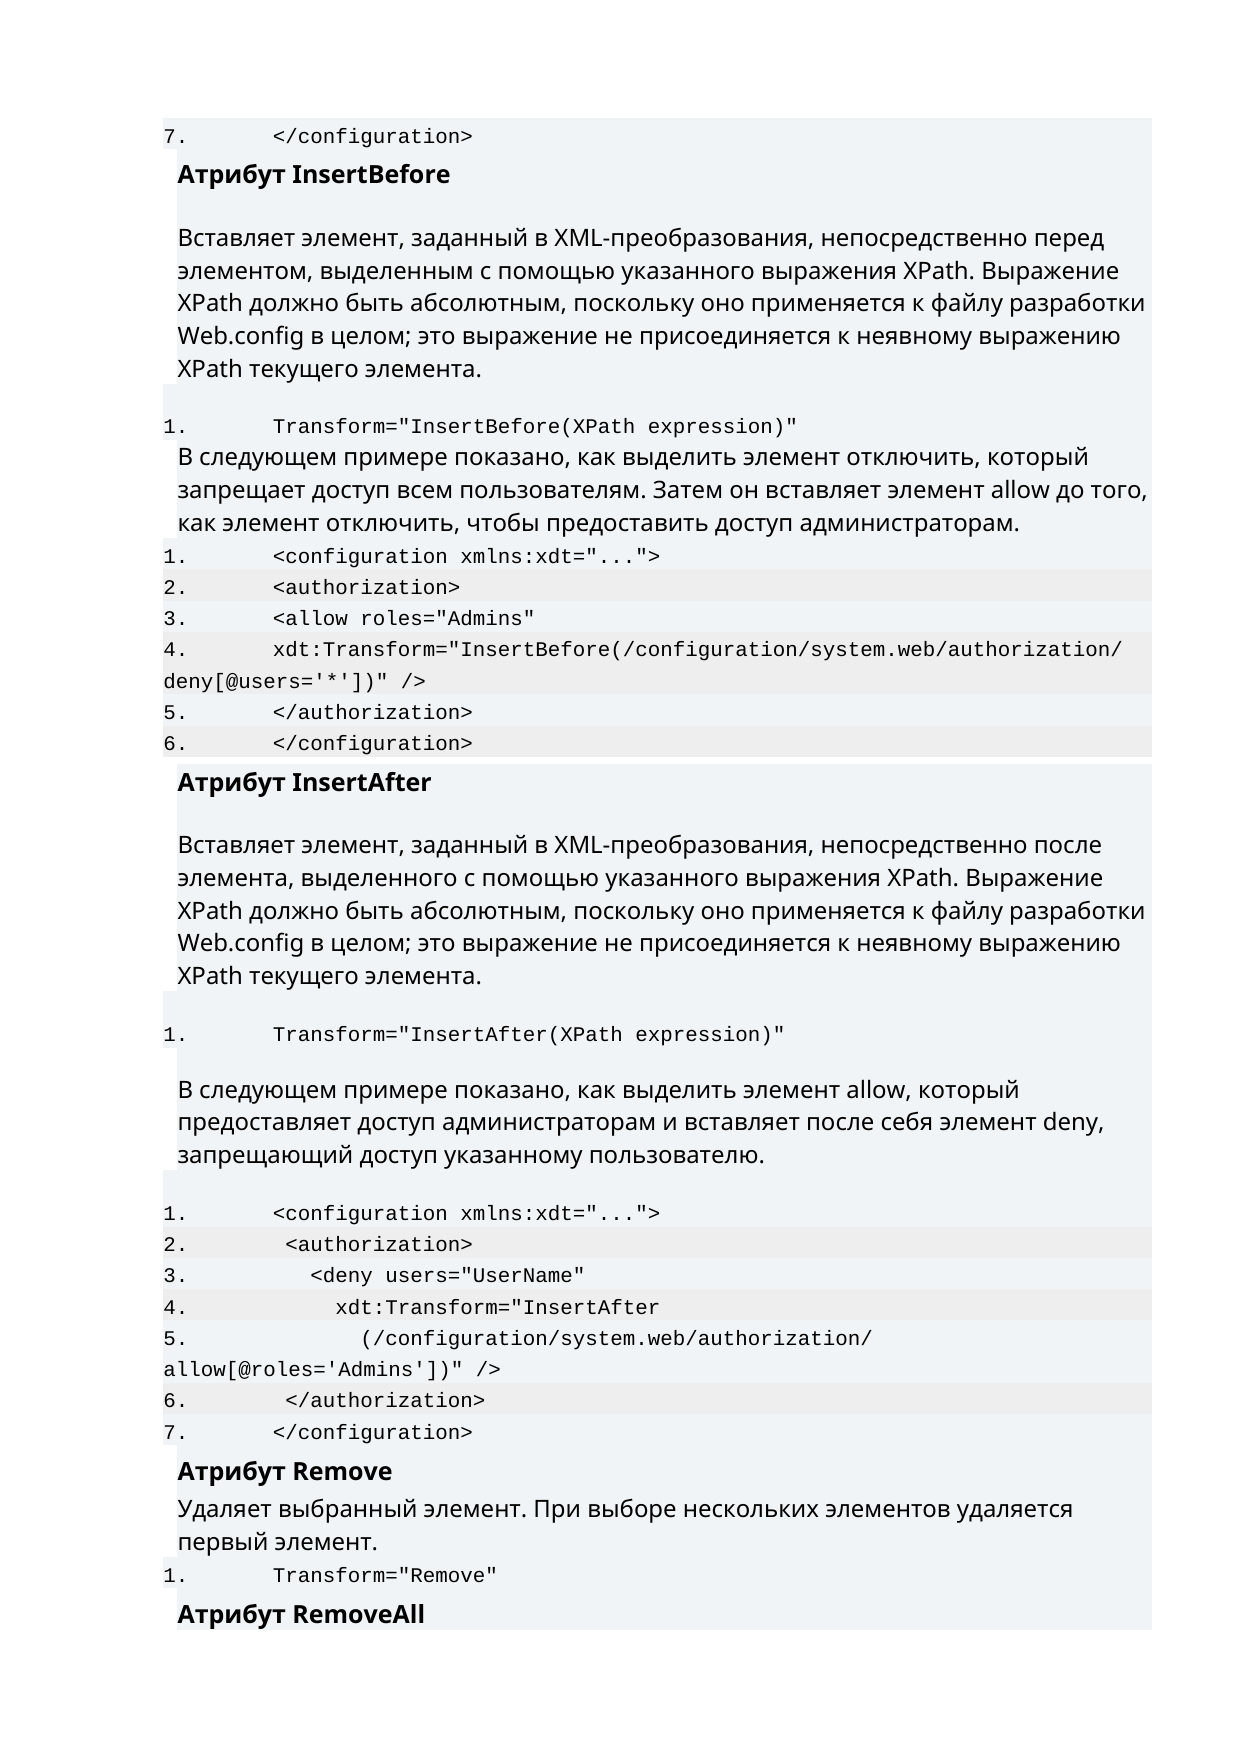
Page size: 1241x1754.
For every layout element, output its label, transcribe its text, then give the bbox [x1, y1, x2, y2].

subtitle Атрибут InsertAfter [177, 764, 1152, 799]
list <authorization> [163, 569, 1152, 601]
list <authorization> [163, 1227, 1152, 1258]
list </configuration> [163, 1414, 1152, 1445]
list xdt:Transform="InsertAfter [163, 1289, 1152, 1320]
list </configuration> [163, 726, 1152, 757]
text Вставляет элемент, заданный в XML-преобразования, непосредственно перед элементом, выделенным с помощью указанного выражения XPath. Выражение XPath должно быть абсолютным, поскольку оно применяется к файлу разработки Web.config в целом; это выражение не присоединяется к неявному выражению XPath текущего элемента. [177, 221, 1152, 384]
list <configuration xmlns:xdt="..."> [163, 1195, 1152, 1227]
text Вставляет элемент, заданный в XML-преобразования, непосредственно после элемента, выделенного с помощью указанного выражения XPath. Выражение XPath должно быть абсолютным, поскольку оно применяется к файлу разработки Web.config в целом; это выражение не присоединяется к неявному выражению XPath текущего элемента. [177, 828, 1152, 991]
list </configuration> [163, 118, 1152, 149]
text В следующем примере показано, как выделить элемент allow, который предоставляет доступ администраторам и вставляет после себя элемент deny, запрещающий доступ указанному пользователю. [177, 1073, 1152, 1170]
subtitle Атрибут RemoveAll [177, 1596, 1152, 1630]
list (/configuration/system.web/authorization/allow[@roles='Admins'])" /> [163, 1320, 1152, 1383]
text Удаляет выбранный элемент. При выборе нескольких элементов удаляется первый элемент. [177, 1492, 1152, 1557]
list <deny users="UserName" [163, 1258, 1152, 1289]
list </authorization> [163, 1383, 1152, 1414]
text В следующем примере показано, как выделить элемент отключить, который запрещает доступ всем пользователям. Затем он вставляет элемент allow до того, как элемент отключить, чтобы предоставить доступ администраторам. [177, 440, 1152, 538]
list Transform="Remove" [163, 1557, 1152, 1588]
list <configuration xmlns:xdt="..."> [163, 538, 1152, 569]
subtitle Атрибут Remove [177, 1453, 1152, 1487]
list Transform="InsertBefore(XPath expression)" [163, 409, 1152, 440]
list xdt:Transform="InsertBefore(/configuration/system.web/authorization/deny[@users='*'])" /> [163, 632, 1152, 694]
subtitle Атрибут InsertBefore [177, 157, 1152, 191]
list <allow roles="Admins" [163, 601, 1152, 632]
list </authorization> [163, 694, 1152, 726]
list Transform="InsertAfter(XPath expression)" [163, 1016, 1152, 1048]
